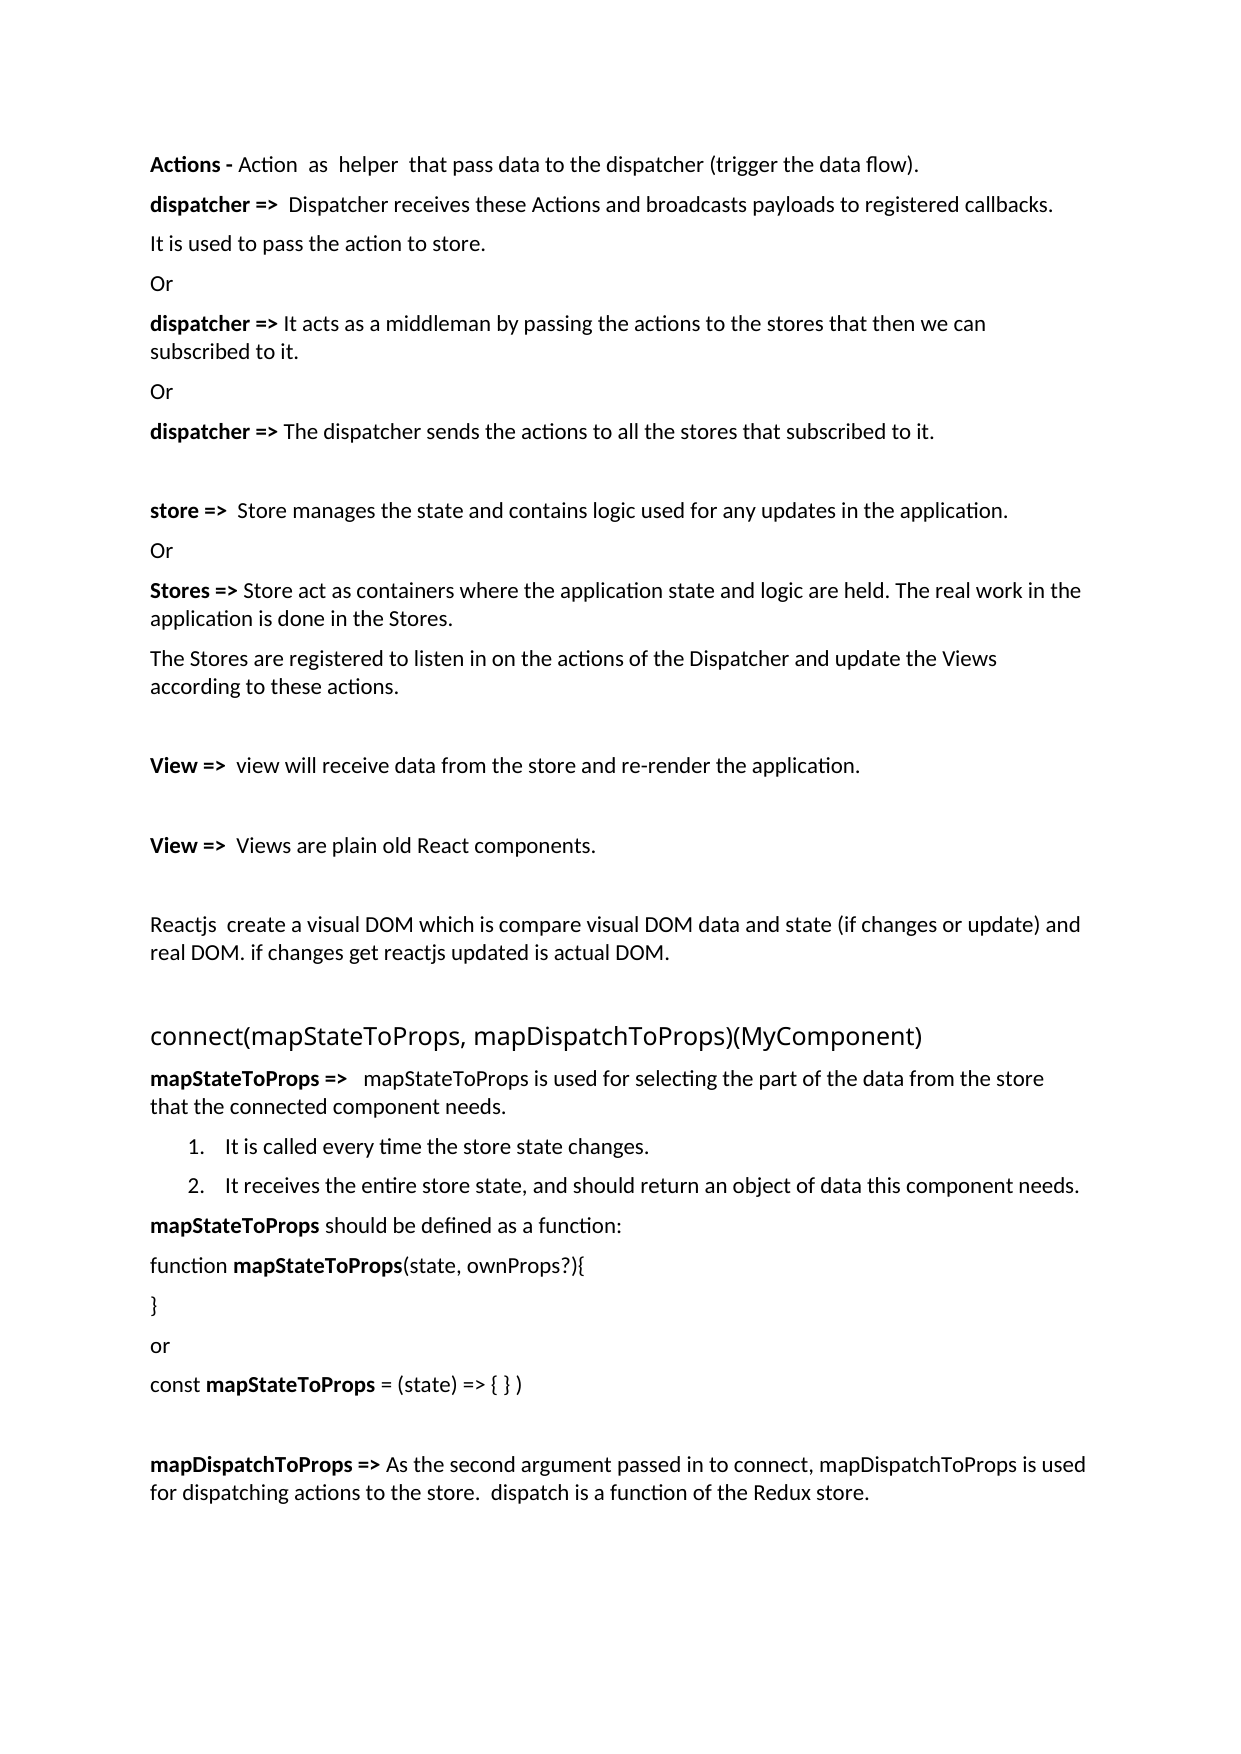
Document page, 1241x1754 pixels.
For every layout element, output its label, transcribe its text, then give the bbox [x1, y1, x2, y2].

text Stores => Store act as containers where the application state and logic are held. The real work in the application is done in the Stores. [150, 576, 1090, 632]
text mapStateToProps should be defined as a function: [150, 1211, 1090, 1239]
text Reactjs create a visual DOM which is compare visual DOM data and state (if changes or update) and real DOM. if changes get reactjs updated is actual DOM. [150, 911, 1090, 967]
text dispatcher => The dispatcher sends the actions to all the stores that subscribed to it. [150, 417, 1090, 445]
text dispatcher => Dispatcher receives these Actions and broadcasts payloads to registered callbacks. [150, 190, 1090, 218]
text Or [150, 377, 1090, 405]
list It receives the entire store state, and should return an object of data this component needs. [187, 1172, 1090, 1199]
text or [150, 1331, 1090, 1359]
text } [150, 1291, 1090, 1319]
text const mapStateToProps = (state) => { } ) [150, 1371, 1090, 1398]
text It is used to pass the action to store. [150, 229, 1090, 258]
text mapDispatchToProps => As the second argument passed in to connect, mapDispatchToProps is used for dispatching actions to the store. dispatch is a function of the Redux store. [150, 1450, 1090, 1506]
list It is called every time the store state changes. [187, 1132, 1090, 1160]
text The Stores are registered to listen in on the actions of the Dispatcher and update the Views according to these actions. [150, 644, 1090, 700]
text dispatcher => It acts as a middleman by passing the actions to the stores that then we can subscribed to it. [150, 309, 1090, 365]
text mapStateToProps => mapStateToProps is used for selecting the part of the data from the store that the connected component needs. [150, 1064, 1090, 1120]
text function mapStateToProps(state, ownProps?){ [150, 1251, 1090, 1279]
text View => Views are plain old React components. [150, 831, 1090, 859]
text Or [150, 536, 1090, 564]
text store => Store manages the state and contains logic used for any updates in the application. [150, 496, 1090, 524]
text View => view will receive data from the store and re-render the application. [150, 751, 1090, 779]
text connect(mapStateToProps, mapDispatchToProps)(MyComponent) [150, 1018, 1090, 1052]
text Actions - Action as helper that pass data to the dispatcher (trigger the data flow). [150, 150, 1090, 178]
text Or [150, 269, 1090, 297]
